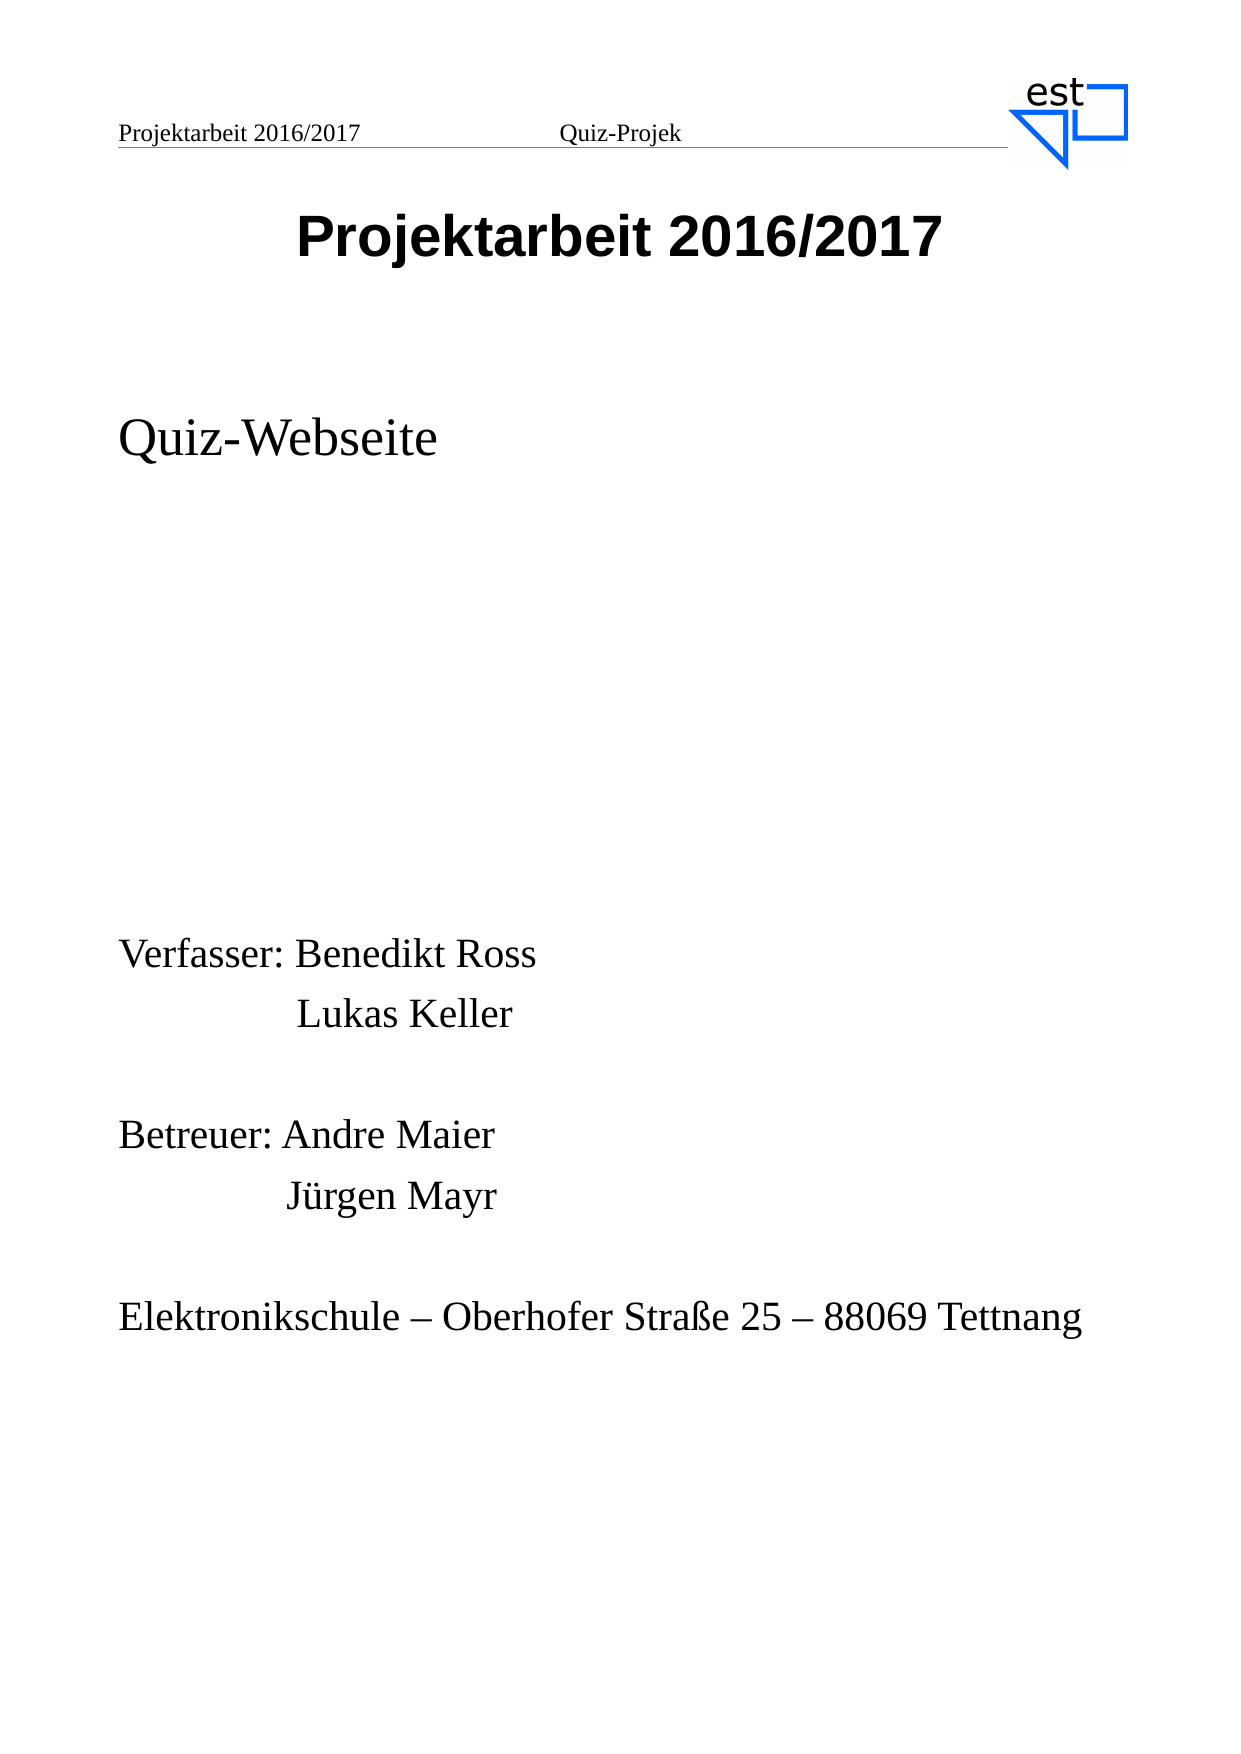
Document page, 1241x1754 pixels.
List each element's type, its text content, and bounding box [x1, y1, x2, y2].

picture [1008, 78, 1128, 170]
text Lukas Keller [118, 989, 1122, 1037]
text Jürgen Mayr [118, 1170, 1122, 1218]
text Betreuer: Andre Maier [118, 1110, 1122, 1158]
text Quiz-Webseite [118, 405, 1122, 467]
title Projektarbeit 2016/2017 [118, 202, 1122, 269]
text Verfasser: Benedikt Ross [118, 928, 1122, 976]
text Elektronikschule – Oberhofer Straße 25 – 88069 Tettnang [118, 1291, 1122, 1339]
